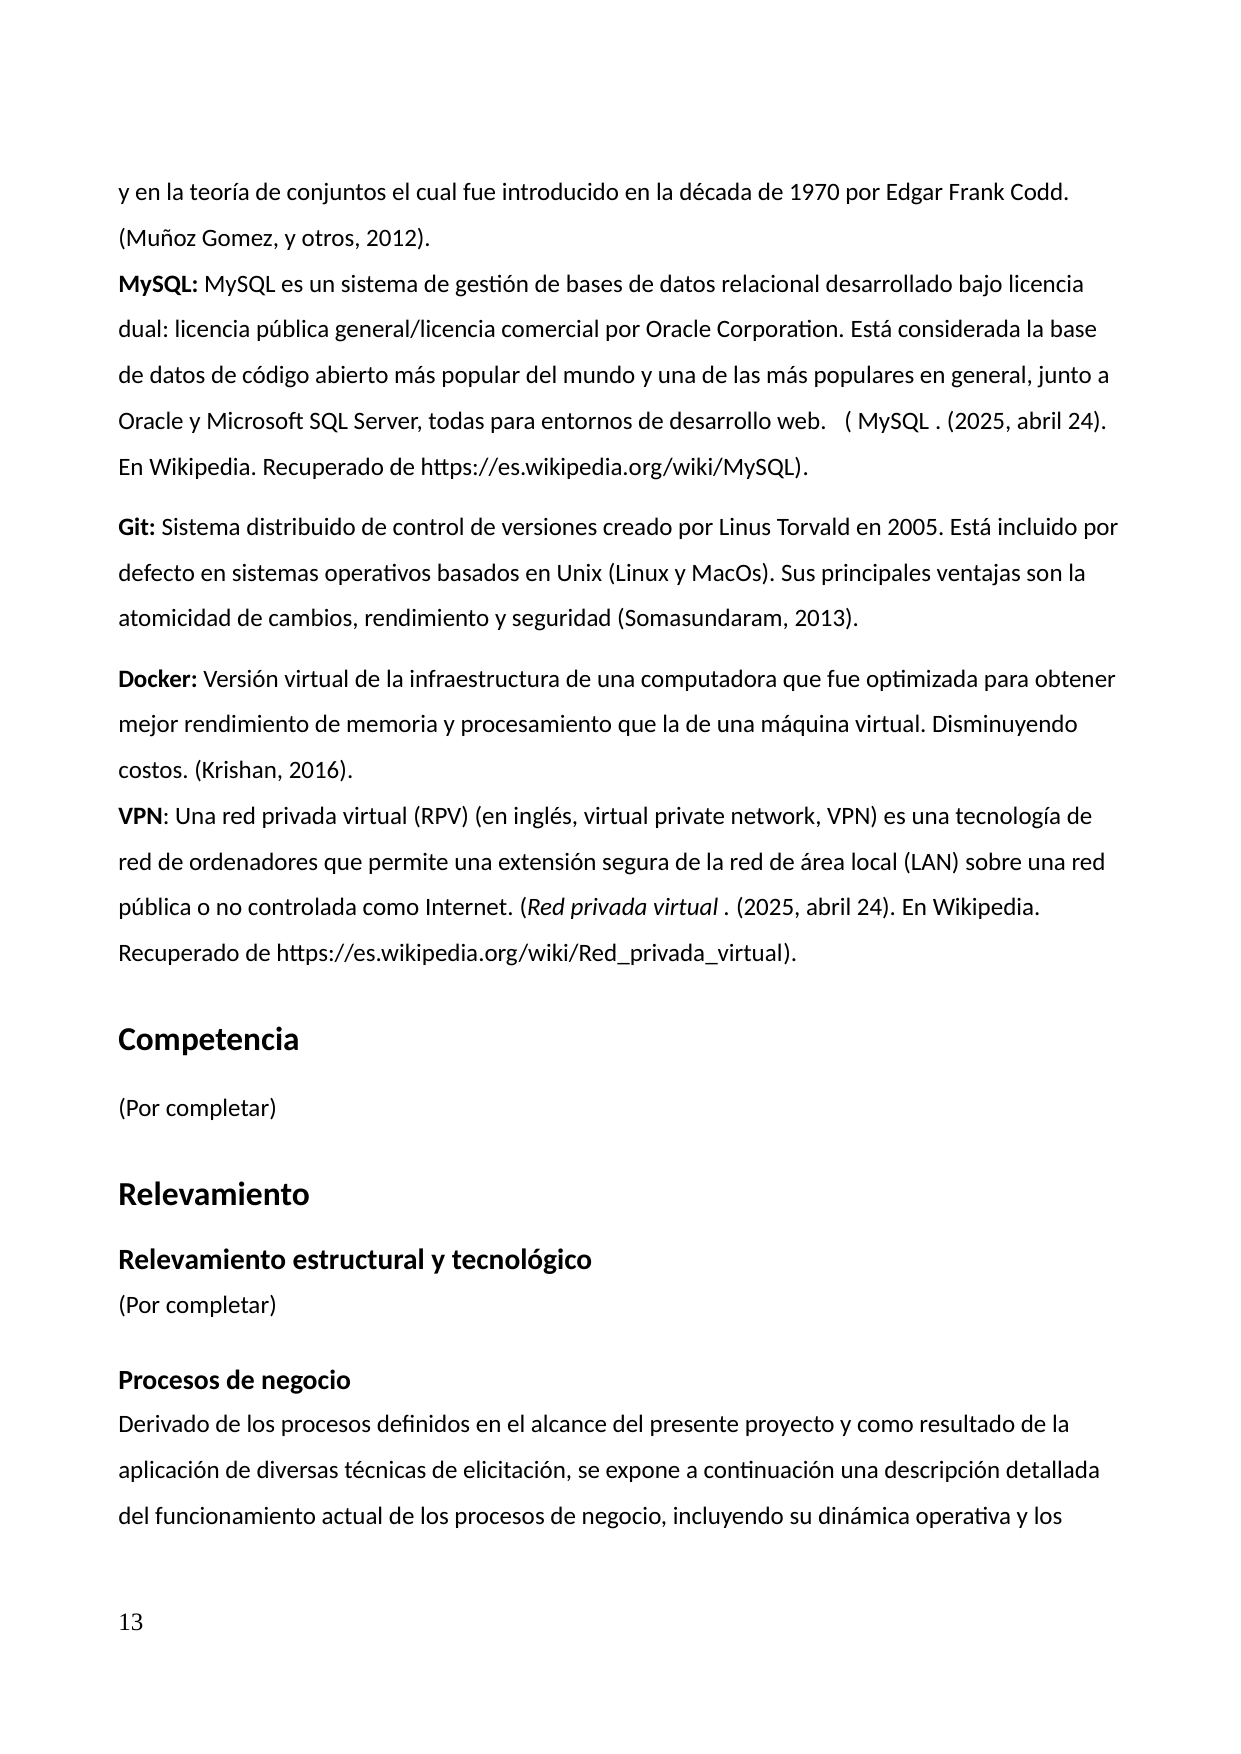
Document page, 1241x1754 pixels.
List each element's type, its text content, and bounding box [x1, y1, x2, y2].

text (Por completar) [118, 1092, 1122, 1122]
subtitle Competencia [118, 1018, 1122, 1059]
text Docker: Versión virtual de la infraestructura de una computadora que fue optimizada para obtener mejor rendimiento de memoria y procesamiento que la de una máquina virtual. Disminuyendo costos. (Krishan, 2016). VPN: Una red privada virtual (RPV) (en inglés, virtual private network, VPN) es una tecnología de red de ordenadores que permite una extensión segura de la red de área local (LAN) sobre una red pública o no controlada como Internet. (Red privada virtual . (2025, abril 24). En Wikipedia. Recuperado de https://es.wikipedia.org/wiki/Red_privada_virtual). [118, 663, 1122, 968]
subtitle Relevamiento estructural y tecnológico [118, 1241, 1122, 1277]
text MySQL: MySQL es un sistema de gestión de bases de datos relacional desarrollado bajo licencia dual: licencia pública general/licencia comercial por Oracle Corporation. Está considerada la base de datos de código abierto más popular del mundo y una de las más populares en general, junto a Oracle y Microsoft SQL Server, todas para entornos de desarrollo web. ( MySQL . (2025, abril 24). En Wikipedia. Recuperado de https://es.wikipedia.org/wiki/MySQL). [118, 268, 1122, 481]
text y en la teoría de conjuntos el cual fue introducido en la década de 1970 por Edgar Frank Codd. (Muñoz Gomez, y otros, 2012). [118, 176, 1122, 253]
subtitle Relevamiento [118, 1173, 1122, 1214]
text (Por completar) [118, 1289, 1122, 1320]
text Git: Sistema distribuido de control de versiones creado por Linus Torvald en 2005. Está incluido por defecto en sistemas operativos basados en Unix (Linux y MacOs). Sus principales ventajas son la atomicidad de cambios, rendimiento y seguridad (Somasundaram, 2013). [118, 511, 1122, 633]
subtitle Procesos de negocio [118, 1362, 1122, 1396]
text Derivado de los procesos definidos en el alcance del presente proyecto y como resultado de la aplicación de diversas técnicas de elicitación, se expone a continuación una descripción detallada del funcionamiento actual de los procesos de negocio, incluyendo su dinámica operativa y los [118, 1408, 1122, 1531]
